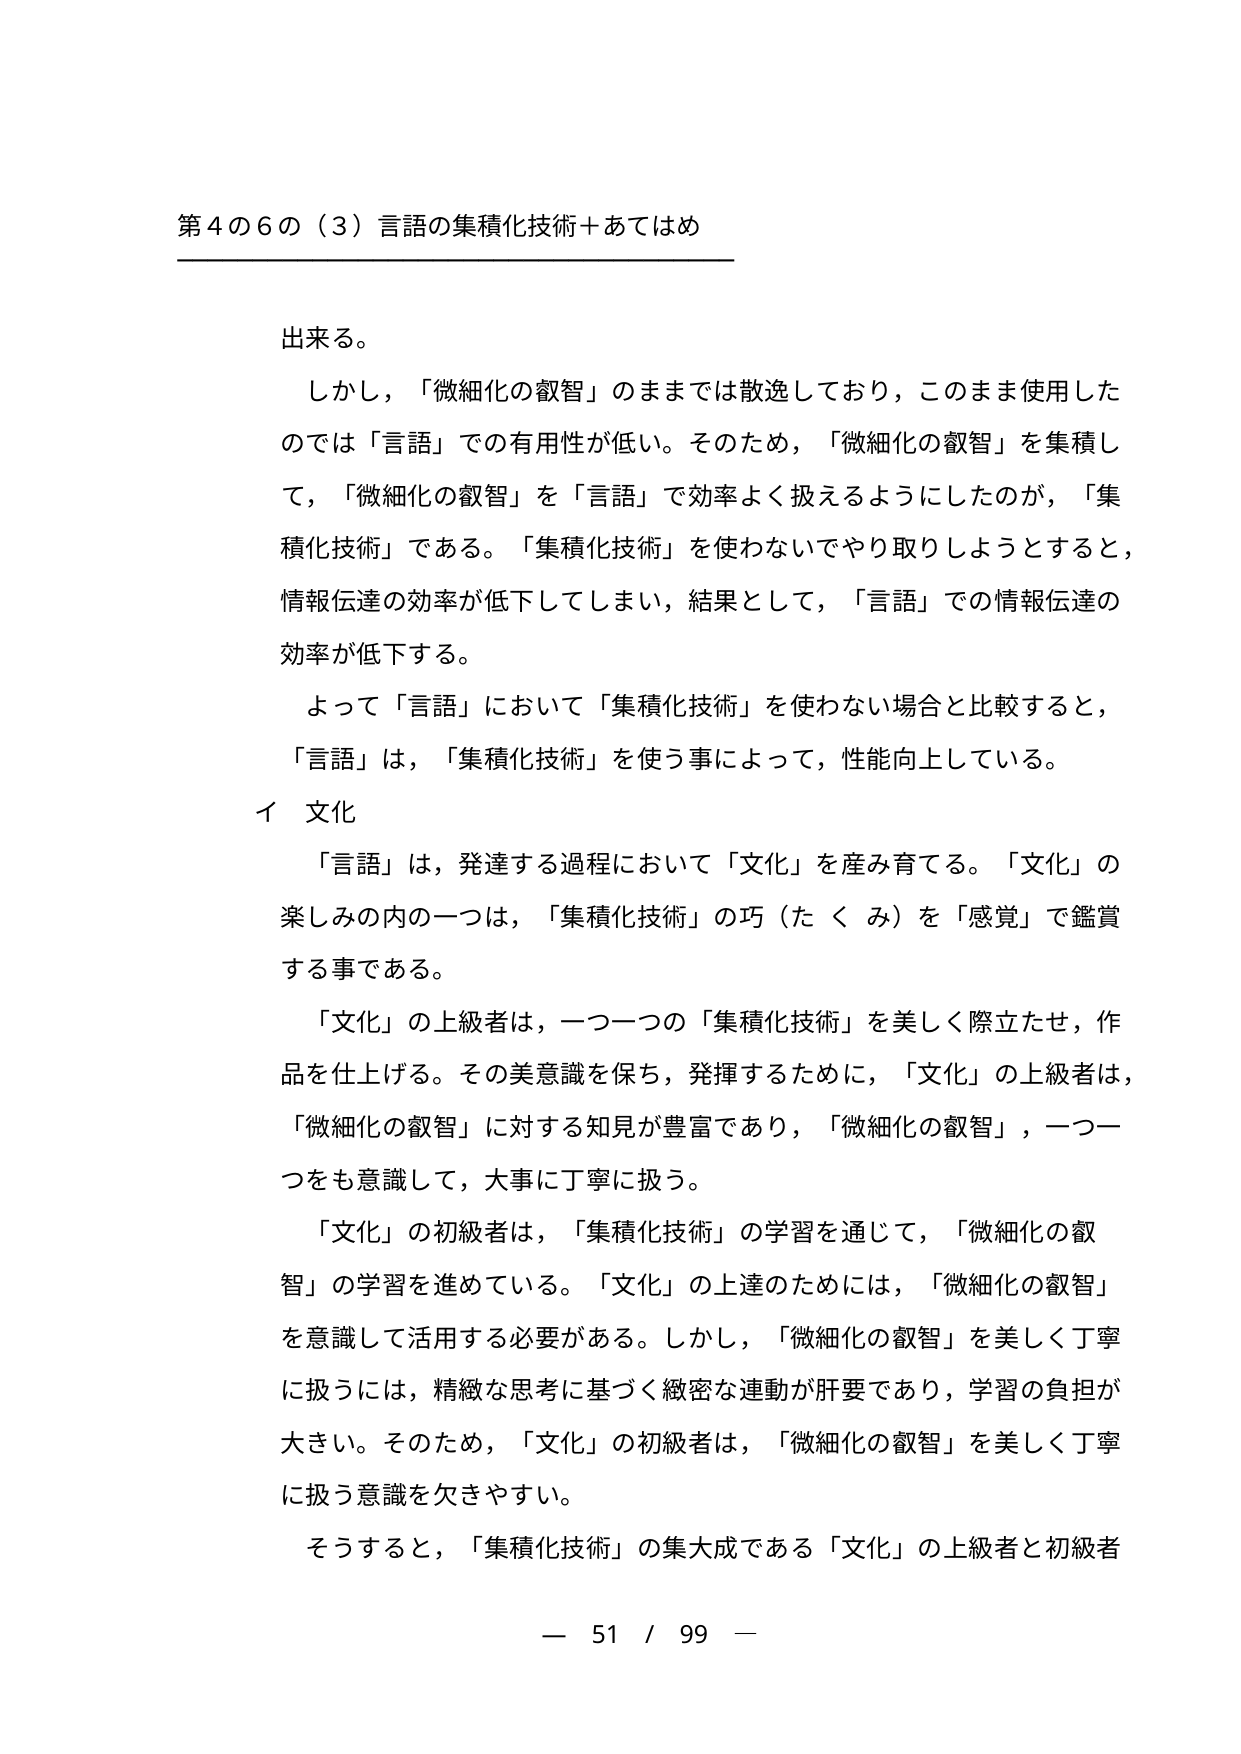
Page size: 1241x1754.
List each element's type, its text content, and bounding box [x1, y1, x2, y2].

subtitle 文化 [243, 784, 1122, 836]
text 「文化」の上級者は，一つ一つの「集積化技術」を美しく際立たせ，作品を仕上げる。その美意識を保ち，発揮するために，「文化」の上級者は，「微細化の叡智」に対する知見が豊富であり，「微細化の叡智」，一つ一つをも意識して，大事に丁寧に扱う。 [265, 994, 1122, 1205]
text しかし，「微細化の叡智」のままでは散逸しており，このまま使用したのでは「言語」での有用性が低い。そのため，「微細化の叡智」を集積して，「微細化の叡智」を「言語」で効率よく扱えるようにしたのが，「集積化技術」である。「集積化技術」を使わないでやり取りしようとすると，情報伝達の効率が低下してしまい，結果として，「言語」での情報伝達の効率が低下する。 [265, 363, 1122, 679]
text 「言語」は，発達する過程において「文化」を産み育てる。「文化」の楽しみの内の一つは，「集積化技術」の巧（たくみ）を「感覚」で鑑賞する事である。 [265, 836, 1122, 994]
text 出来る。 [265, 310, 1122, 363]
text よって「言語」において「集積化技術」を使わない場合と比較すると，「言語」は，「集積化技術」を使う事によって，性能向上している。 [265, 679, 1122, 784]
text そうすると，「集積化技術」の集大成である「文化」の上級者と初級者 [265, 1520, 1122, 1573]
text 「文化」の初級者は，「集積化技術」の学習を通じて，「微細化の叡智」の学習を進めている。「文化」の上達のためには，「微細化の叡智」を意識して活用する必要がある。しかし，「微細化の叡智」を美しく丁寧に扱うには，精緻な思考に基づく緻密な連動が肝要であり，学習の負担が大きい。そのため，「文化」の初級者は，「微細化の叡智」を美しく丁寧に扱う意識を欠きやすい。 [265, 1205, 1122, 1520]
